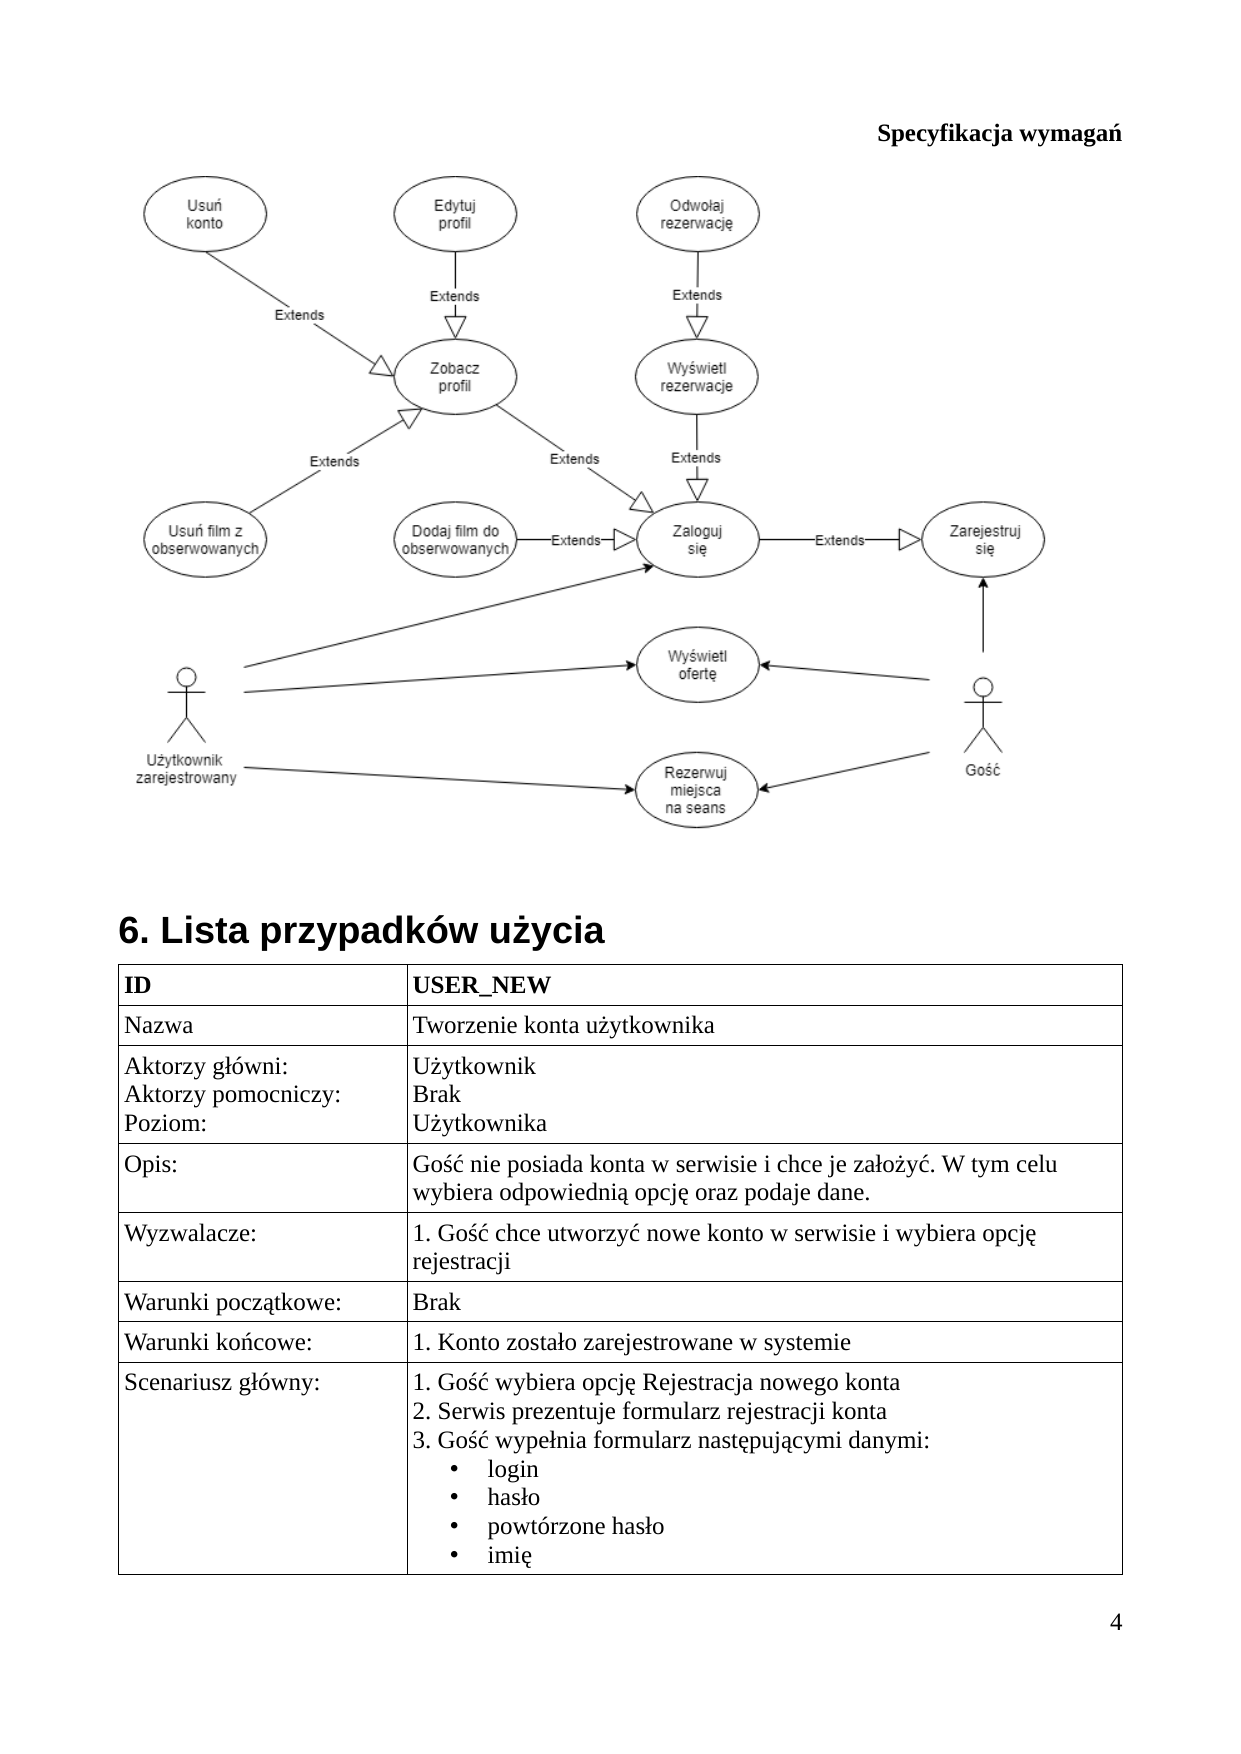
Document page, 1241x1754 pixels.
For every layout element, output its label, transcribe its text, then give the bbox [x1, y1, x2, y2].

table_header ID [119, 965, 407, 1005]
table_cell Aktorzy główni: Aktorzy pomocniczy: Poziom: [119, 1046, 407, 1143]
table_cell Gość nie posiada konta w serwisie i chce je założyć. W tym celu wybiera odpowiednią opcję oraz podaje dane. [408, 1144, 1122, 1212]
table_cell Brak [408, 1282, 1122, 1321]
table_cell Scenariusz główny: [119, 1363, 407, 1574]
table_cell Użytkownik Brak Użytkownika [408, 1046, 1122, 1143]
table_cell Warunki końcowe: [119, 1322, 407, 1362]
table_cell Nazwa [119, 1006, 407, 1045]
picture [136, 176, 1104, 832]
table_cell Warunki początkowe: [119, 1282, 407, 1321]
table_cell Tworzenie konta użytkownika [408, 1006, 1122, 1045]
table_cell Wyzwalacze: [119, 1213, 407, 1281]
table_cell 1. Gość wybiera opcję Rejestracja nowego konta 2. Serwis prezentuje formularz rejestracji konta 3. Gość wypełnia formularz następującymi danymi: login hasło powtórzone hasło imię nazwisko nr telefonu 4. Gość zatwierdza wniosek o utworzenie konta 5. Serwis rejestruje nowe konto 6. Serwis wyświetla potwierdzenie rejestracji konta Gościowi [408, 1363, 1122, 1574]
table_cell 1. Konto zostało zarejestrowane w systemie [408, 1322, 1122, 1362]
table_cell 1. Gość chce utworzyć nowe konto w serwisie i wybiera opcję rejestracji [408, 1213, 1122, 1281]
table_header USER_NEW [408, 965, 1122, 1005]
table_cell Opis: [119, 1144, 407, 1212]
subtitle 6. Lista przypadków użycia [118, 908, 1122, 952]
